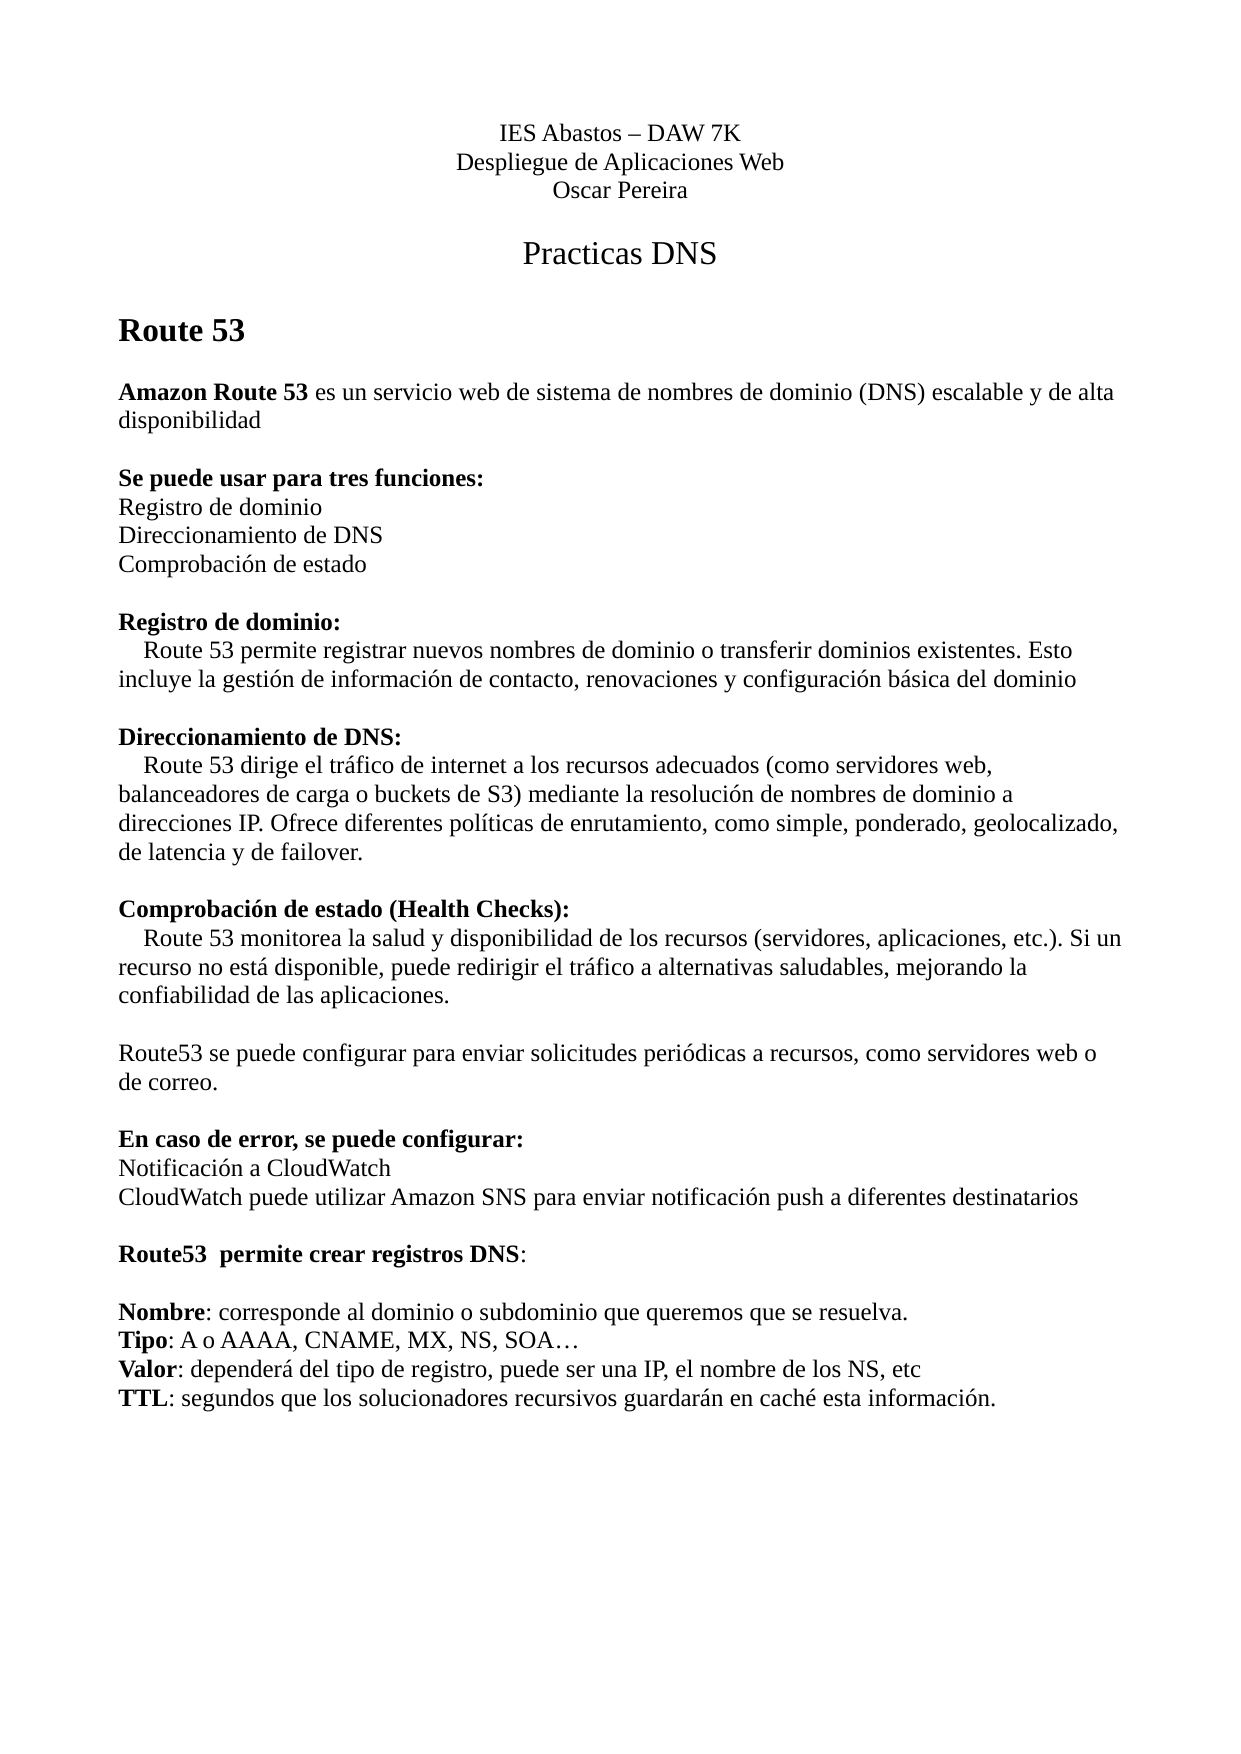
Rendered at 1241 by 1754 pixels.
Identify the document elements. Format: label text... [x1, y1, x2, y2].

text CloudWatch puede utilizar Amazon SNS para enviar notificación push a diferentes destinatarios [118, 1182, 1122, 1211]
text Route 53 [118, 310, 1122, 348]
text Route 53 monitorea la salud y disponibilidad de los recursos (servidores, aplicaciones, etc.). Si un recurso no está disponible, puede redirigir el tráfico a alternativas saludables, mejorando la confiabilidad de las aplicaciones. [118, 923, 1122, 1009]
text Practicas DNS [118, 233, 1122, 271]
text Route 53 dirige el tráfico de internet a los recursos adecuados (como servidores web, balanceadores de carga o buckets de S3) mediante la resolución de nombres de dominio a direcciones IP. Ofrece diferentes políticas de enrutamiento, como simple, ponderado, geolocalizado, de latencia y de failover. [118, 751, 1122, 866]
text Comprobación de estado (Health Checks): [118, 894, 1122, 923]
text IES Abastos – DAW 7K [118, 118, 1122, 147]
text Se puede usar para tres funciones: [118, 463, 1122, 492]
text Comprobación de estado [118, 549, 1122, 578]
text Direccionamiento de DNS: [118, 722, 1122, 751]
text Route 53 permite registrar nuevos nombres de dominio o transferir dominios existentes. Esto incluye la gestión de información de contacto, renovaciones y configuración básica del dominio [118, 636, 1122, 693]
text Registro de dominio [118, 492, 1122, 521]
text Notificación a CloudWatch [118, 1153, 1122, 1182]
text Direccionamiento de DNS [118, 521, 1122, 549]
text Despliegue de Aplicaciones Web [118, 147, 1122, 176]
text Oscar Pereira [118, 176, 1122, 204]
text Route53 permite crear registros DNS: [118, 1239, 1122, 1268]
text Amazon Route 53 es un servicio web de sistema de nombres de dominio (DNS) escalable y de alta disponibilidad [118, 377, 1122, 434]
text Nombre: corresponde al dominio o subdominio que queremos que se resuelva. [118, 1297, 1122, 1326]
text Route53 se puede configurar para enviar solicitudes periódicas a recursos, como servidores web o de correo. [118, 1038, 1122, 1096]
text En caso de error, se puede configurar: [118, 1124, 1122, 1153]
text Valor: dependerá del tipo de registro, puede ser una IP, el nombre de los NS, etc [118, 1354, 1122, 1383]
text Registro de dominio: [118, 607, 1122, 636]
text TTL: segundos que los solucionadores recursivos guardarán en caché esta información. [118, 1383, 1122, 1412]
text Tipo: A o AAAA, CNAME, MX, NS, SOA… [118, 1326, 1122, 1354]
